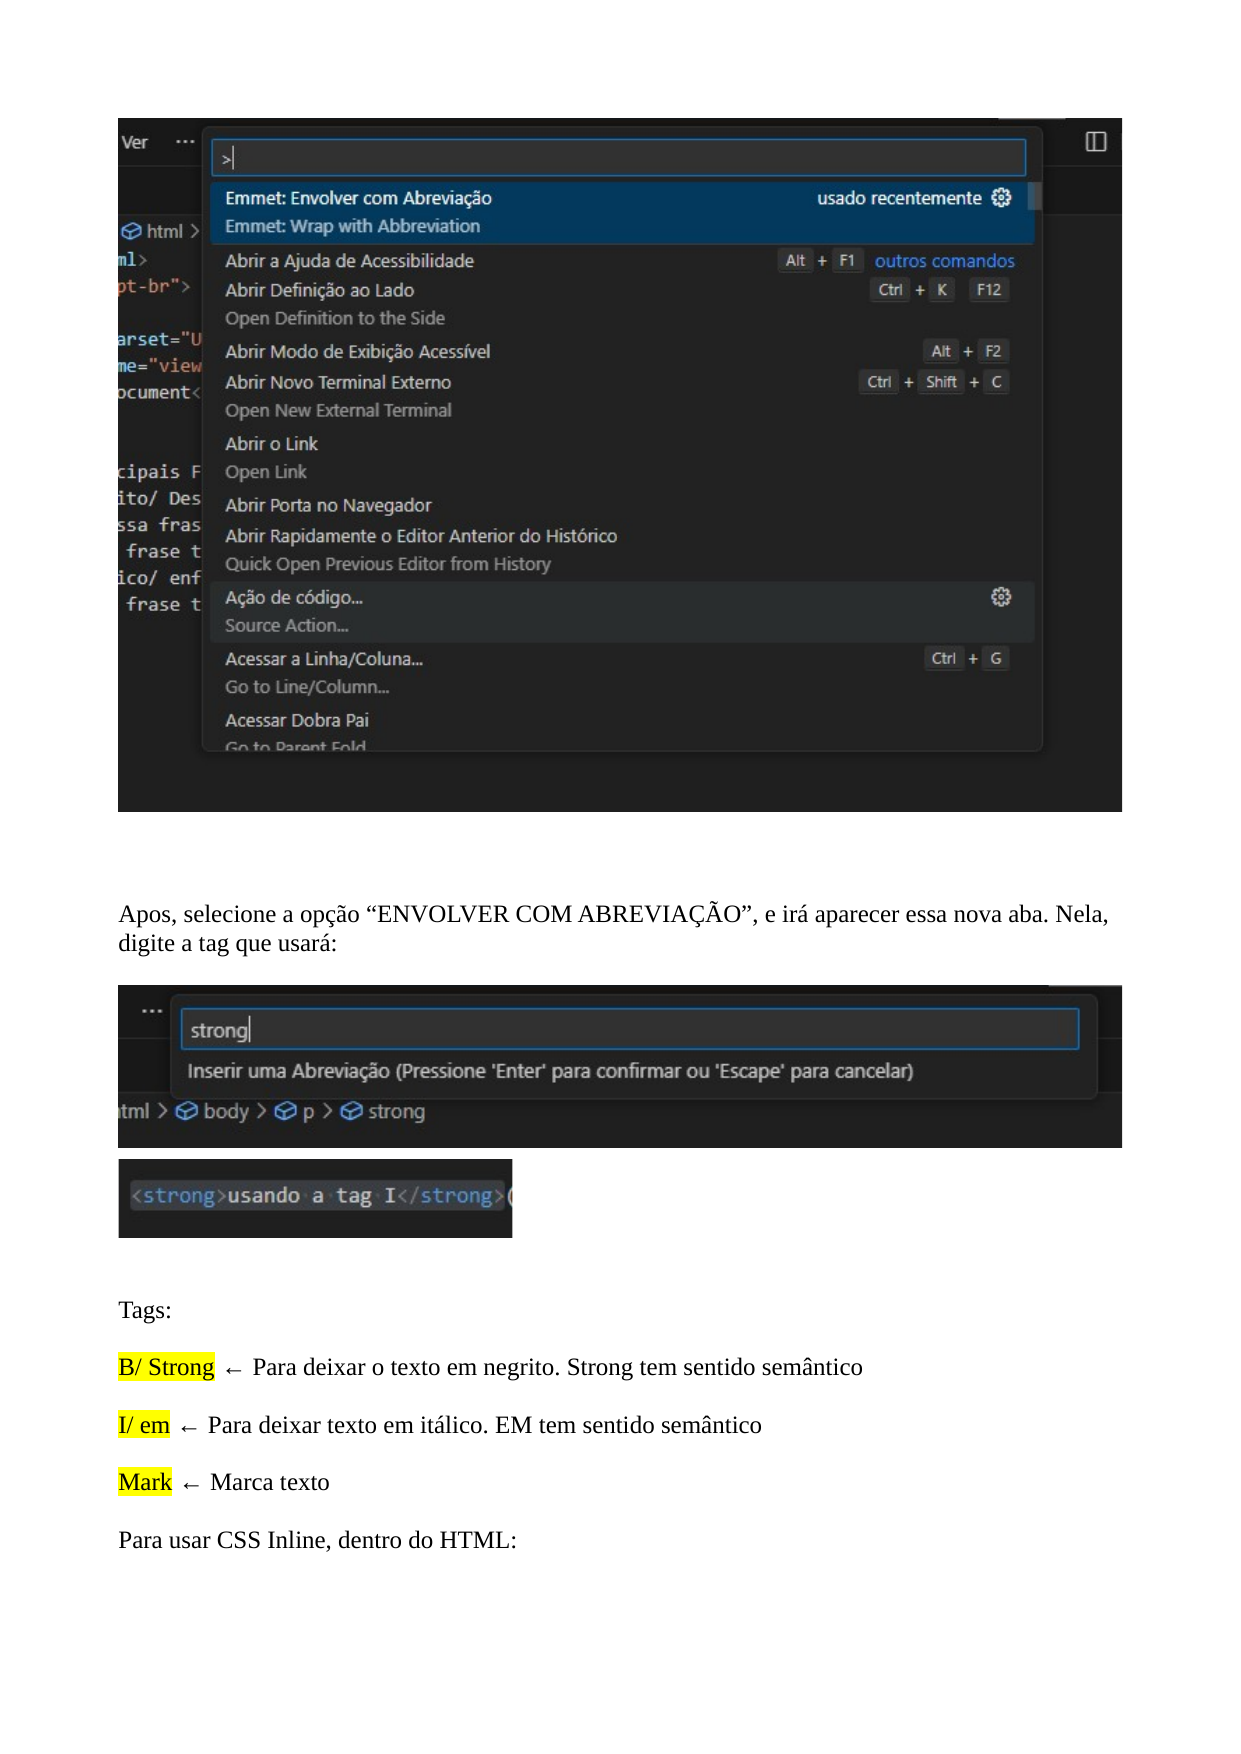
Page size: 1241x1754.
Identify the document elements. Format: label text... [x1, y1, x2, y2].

text I/ em ← Para deixar texto em itálico. EM tem sentido semântico [118, 1410, 1122, 1438]
text B/ Strong ← Para deixar o texto em negrito. Strong tem sentido semântico [118, 1352, 1122, 1381]
text Apos, selecione a opção “ENVOLVER COM ABREVIAÇÃO”, e irá aparecer essa nova aba. Nela, digite a tag que usará: [118, 871, 1122, 957]
picture [118, 1159, 513, 1238]
text Mark ← Marca texto [118, 1467, 1122, 1496]
text Para usar CSS Inline, dentro do HTML: [118, 1525, 1122, 1553]
text Tags: [118, 1148, 1122, 1323]
picture [118, 985, 1123, 1148]
picture [118, 118, 1123, 812]
